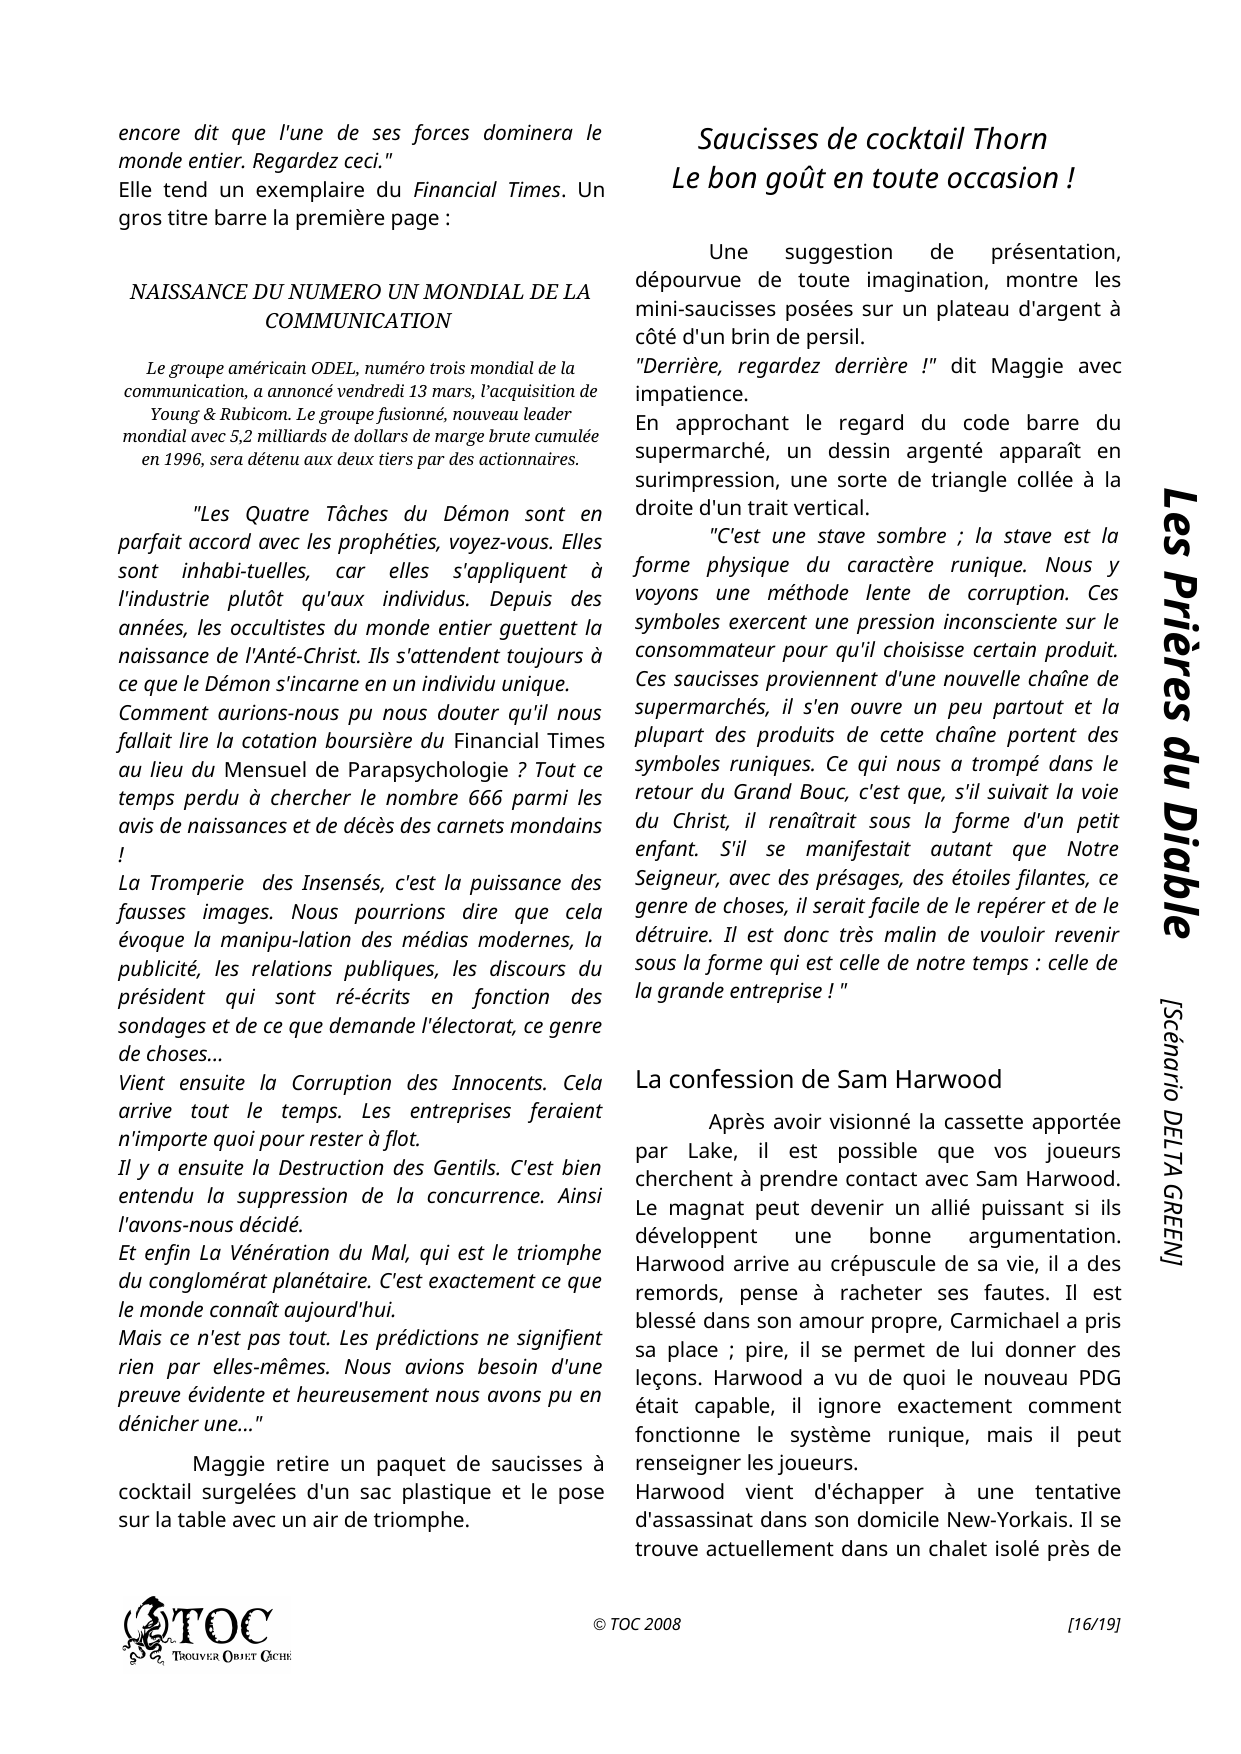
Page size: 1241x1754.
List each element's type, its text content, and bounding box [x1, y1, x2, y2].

text Et enfin La Vénération du Mal, qui est le triomphe du conglomérat planétaire. C'est exactement ce que le monde connaît aujourd'hui. [118, 1238, 605, 1323]
text Comment aurions-nous pu nous douter qu'il nous fallait lire la cotation boursière du Financial Times au lieu du Mensuel de Parapsychologie ? Tout ce temps perdu à chercher le nombre 666 parmi les avis de naissances et de décès des carnets mondains ! [118, 698, 605, 868]
text Le groupe américain ODEL, numéro trois mondial de la communication, a annoncé vendredi 13 mars, l’acquisition de Young & Rubicom. Le groupe fusionné, nouveau leader mondial avec 5,2 milliards de dollars de marge brute cumulée en 1996, sera détenu aux deux tiers par des actionnaires. [118, 357, 605, 470]
text Harwood vient d'échapper à une tentative d'assassinat dans son domicile New-Yorkais. Il se trouve actuellement dans un chalet isolé près de [635, 1477, 1122, 1562]
text La confession de Sam Harwood [635, 1062, 1122, 1096]
text Saucisses de cocktail Thorn [635, 118, 1122, 158]
text encore dit que l'une de ses forces dominera le monde entier. Regardez ceci." [118, 118, 605, 175]
text En approchant le regard du code barre du supermarché, un dessin argenté apparaît en surimpression, une sorte de triangle collée à la droite d'un trait vertical. [635, 408, 1122, 522]
text "Les Quatre Tâches du Démon sont en parfait accord avec les prophéties, voyez-vous. Elles sont inhabi-tuelles, car elles s'appliquent à l'industrie plutôt qu'aux individus. Depuis des années, les occultistes du monde entier guettent la naissance de l'Anté-Christ. Ils s'attendent toujours à ce que le Démon s'incarne en un individu unique. [118, 499, 605, 698]
text Après avoir visionné la cassette apportée par Lake, il est possible que vos joueurs cherchent à prendre contact avec Sam Harwood. Le magnat peut devenir un allié puissant si ils développent une bonne argumentation. Harwood arrive au crépuscule de sa vie, il a des remords, pense à racheter ses fautes. Il est blessé dans son amour propre, Carmichael a pris sa place ; pire, il se permet de lui donner des leçons. Harwood a vu de quoi le nouveau PDG était capable, il ignore exactement comment fonctionne le système runique, mais il peut renseigner les joueurs. [635, 1107, 1122, 1477]
text Maggie retire un paquet de saucisses à cocktail surgelées d'un sac plastique et le pose sur la table avec un air de triomphe. [118, 1449, 605, 1534]
text NAISSANCE DU NUMERO UN MONDIAL DE LA COMMUNICATION [118, 277, 605, 334]
text "C'est une stave sombre ; la stave est la forme physique du caractère runique. Nous y voyons une méthode lente de corruption. Ces symboles exercent une pression inconsciente sur le consommateur pour qu'il choisisse certain produit. Ces saucisses proviennent d'une nouvelle chaîne de supermarchés, il s'en ouvre un peu partout et la plupart des produits de cette chaîne portent des symboles runiques. Ce qui nous a trompé dans le retour du Grand Bouc, c'est que, s'il suivait la voie du Christ, il renaîtrait sous la forme d'un petit enfant. S'il se manifestait autant que Notre Seigneur, avec des présages, des étoiles filantes, ce genre de choses, il serait facile de le repérer et de le détruire. Il est donc très malin de vouloir revenir sous la forme qui est celle de notre temps : celle de la grande entreprise ! " [635, 522, 1122, 1005]
text La Tromperie des Insensés, c'est la puissance des fausses images. Nous pourrions dire que cela évoque la manipu-lation des médias modernes, la publicité, les relations publiques, les discours du président qui sont ré-écrits en fonction des sondages et de ce que demande l'électorat, ce genre de choses... [118, 868, 605, 1068]
text "Derrière, regardez derrière !" dit Maggie avec impatience. [635, 351, 1122, 408]
text Il y a ensuite la Destruction des Gentils. C'est bien entendu la suppression de la concurrence. Ainsi l'avons-nous décidé. [118, 1153, 605, 1238]
picture [122, 1596, 292, 1674]
text Mais ce n'est pas tout. Les prédictions ne signifient rien par elles-mêmes. Nous avions besoin d'une preuve évidente et heureusement nous avons pu en dénicher une..." [118, 1323, 605, 1437]
text Vient ensuite la Corruption des Innocents. Cela arrive tout le temps. Les entreprises feraient n'importe quoi pour rester à flot. [118, 1068, 605, 1153]
text Elle tend un exemplaire du Financial Times. Un gros titre barre la première page : [118, 175, 605, 232]
text Une suggestion de présentation, dépourvue de toute imagination, montre les mini-saucisses posées sur un plateau d'argent à côté d'un brin de persil. [635, 237, 1122, 351]
text Le bon goût en toute occasion ! [635, 158, 1122, 197]
